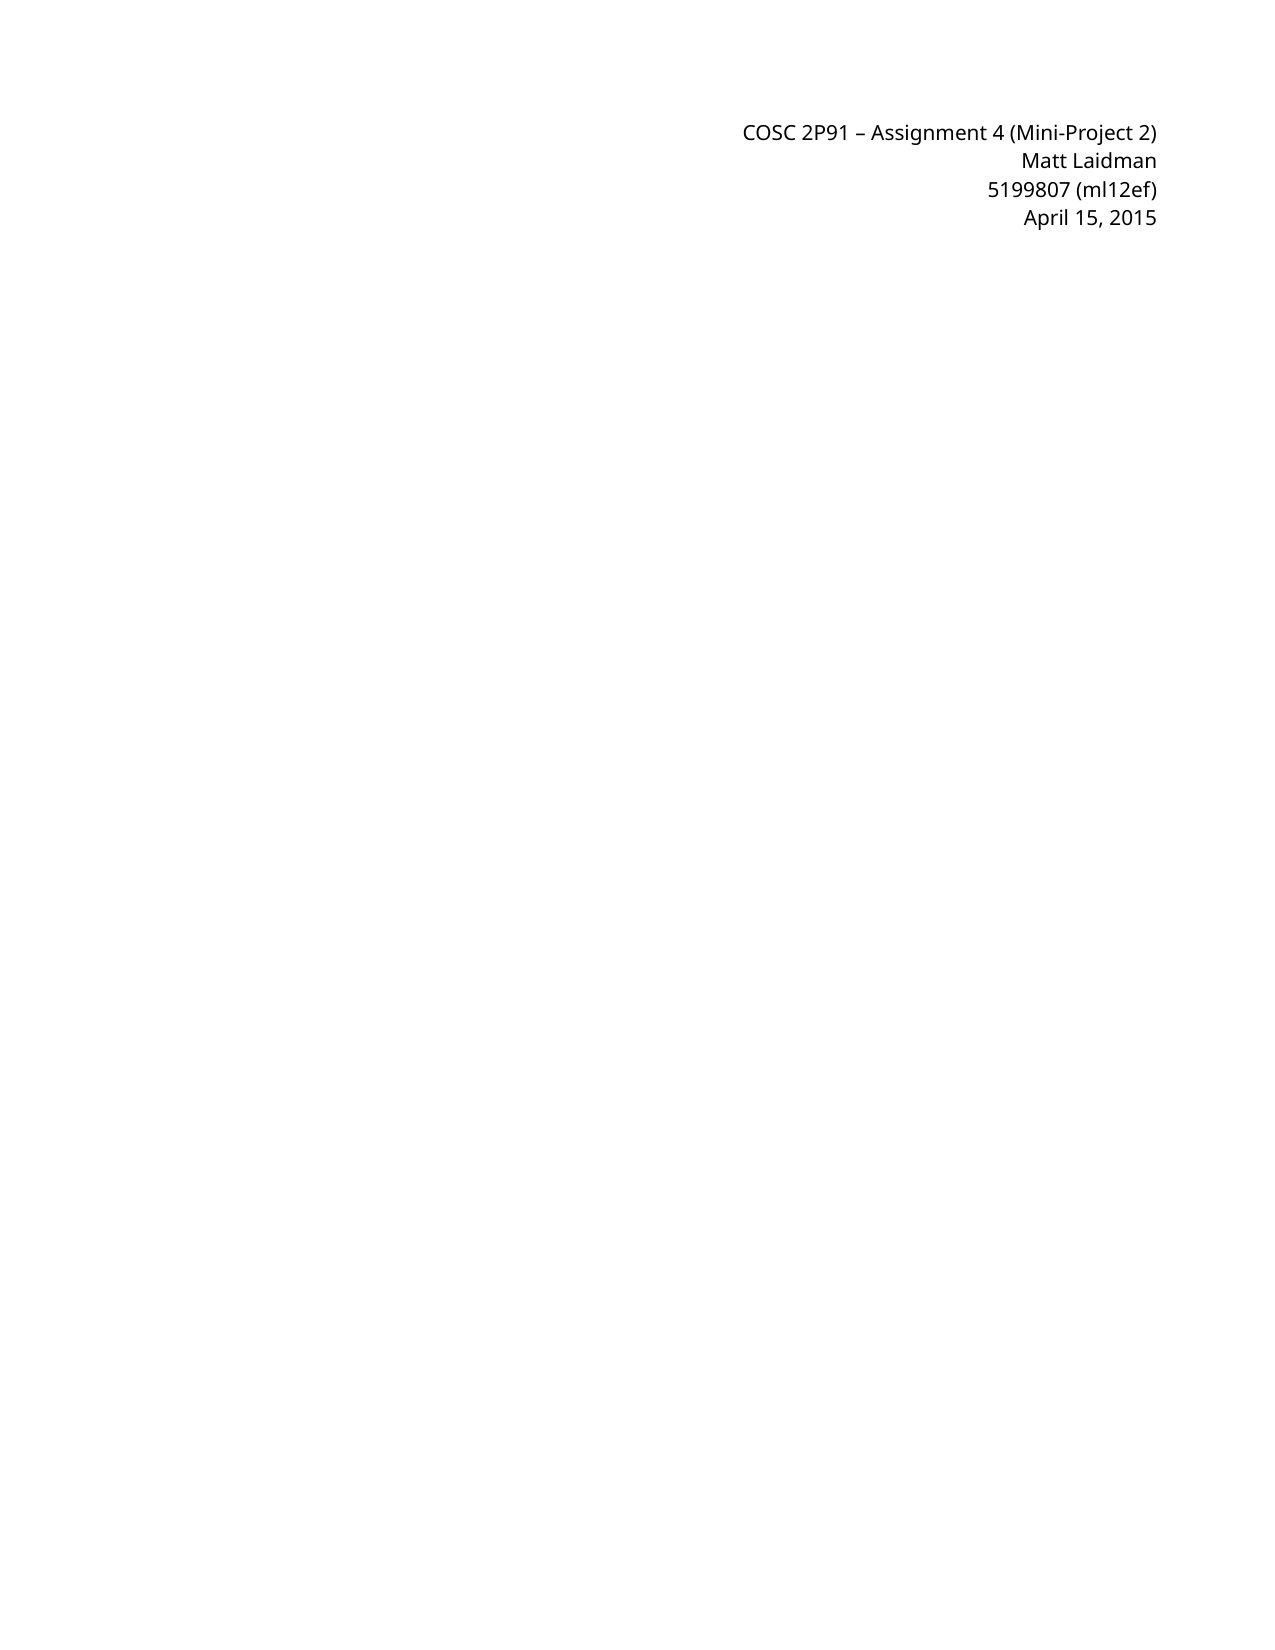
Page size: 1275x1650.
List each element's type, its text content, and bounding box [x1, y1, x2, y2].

text Matt Laidman [118, 147, 1157, 175]
text April 15, 2015 [118, 203, 1157, 232]
text 5199807 (ml12ef) [118, 175, 1157, 203]
text COSC 2P91 – Assignment 4 (Mini-Project 2) [118, 118, 1157, 147]
